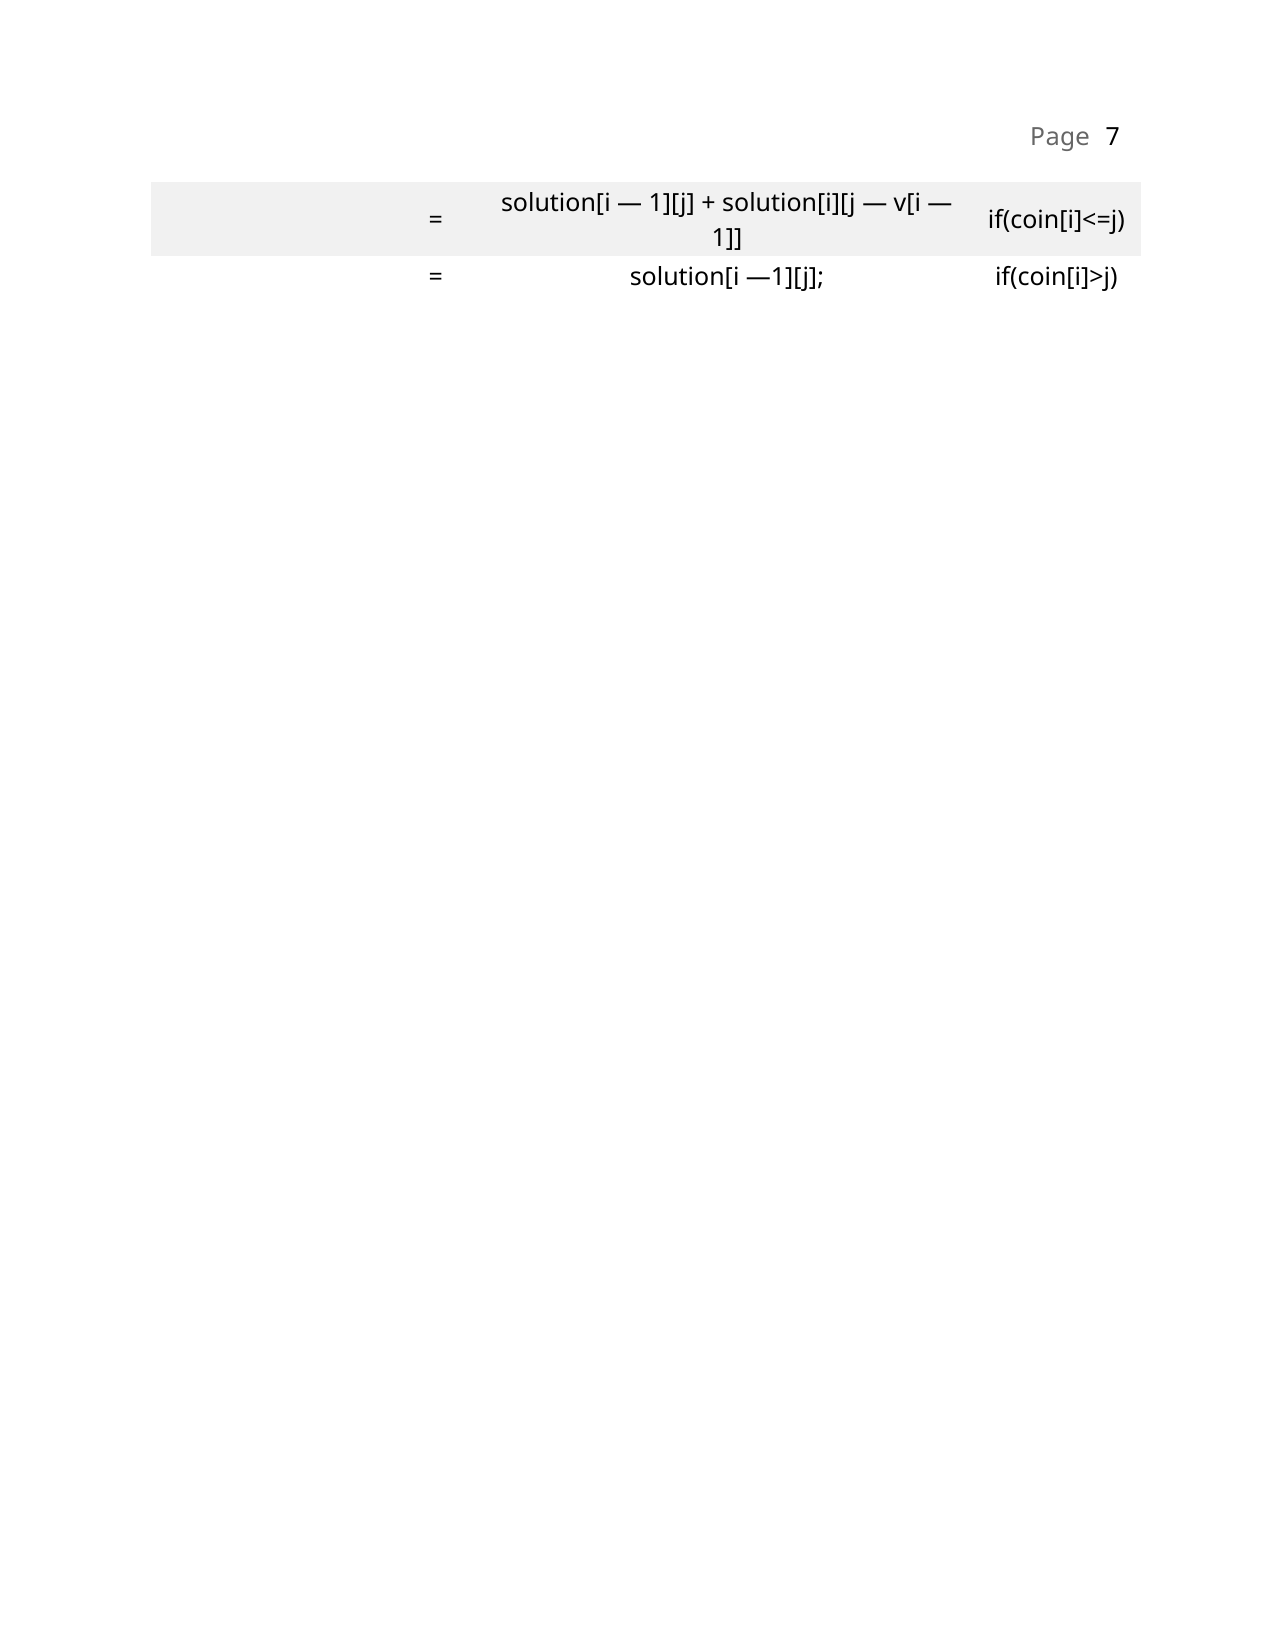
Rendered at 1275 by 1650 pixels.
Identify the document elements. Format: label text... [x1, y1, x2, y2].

table_cell if(coin[i]>j) [971, 256, 1141, 296]
table_cell = [388, 182, 483, 256]
table_cell if(coin[i]<=j) [971, 182, 1141, 256]
table_cell = [388, 256, 483, 296]
table_cell [151, 256, 388, 296]
table_cell solution[i —1][j]; [483, 256, 971, 296]
table_cell [151, 182, 388, 256]
table_cell solution[i — 1][j] + solution[i][j — v[i —1]] [483, 182, 971, 256]
